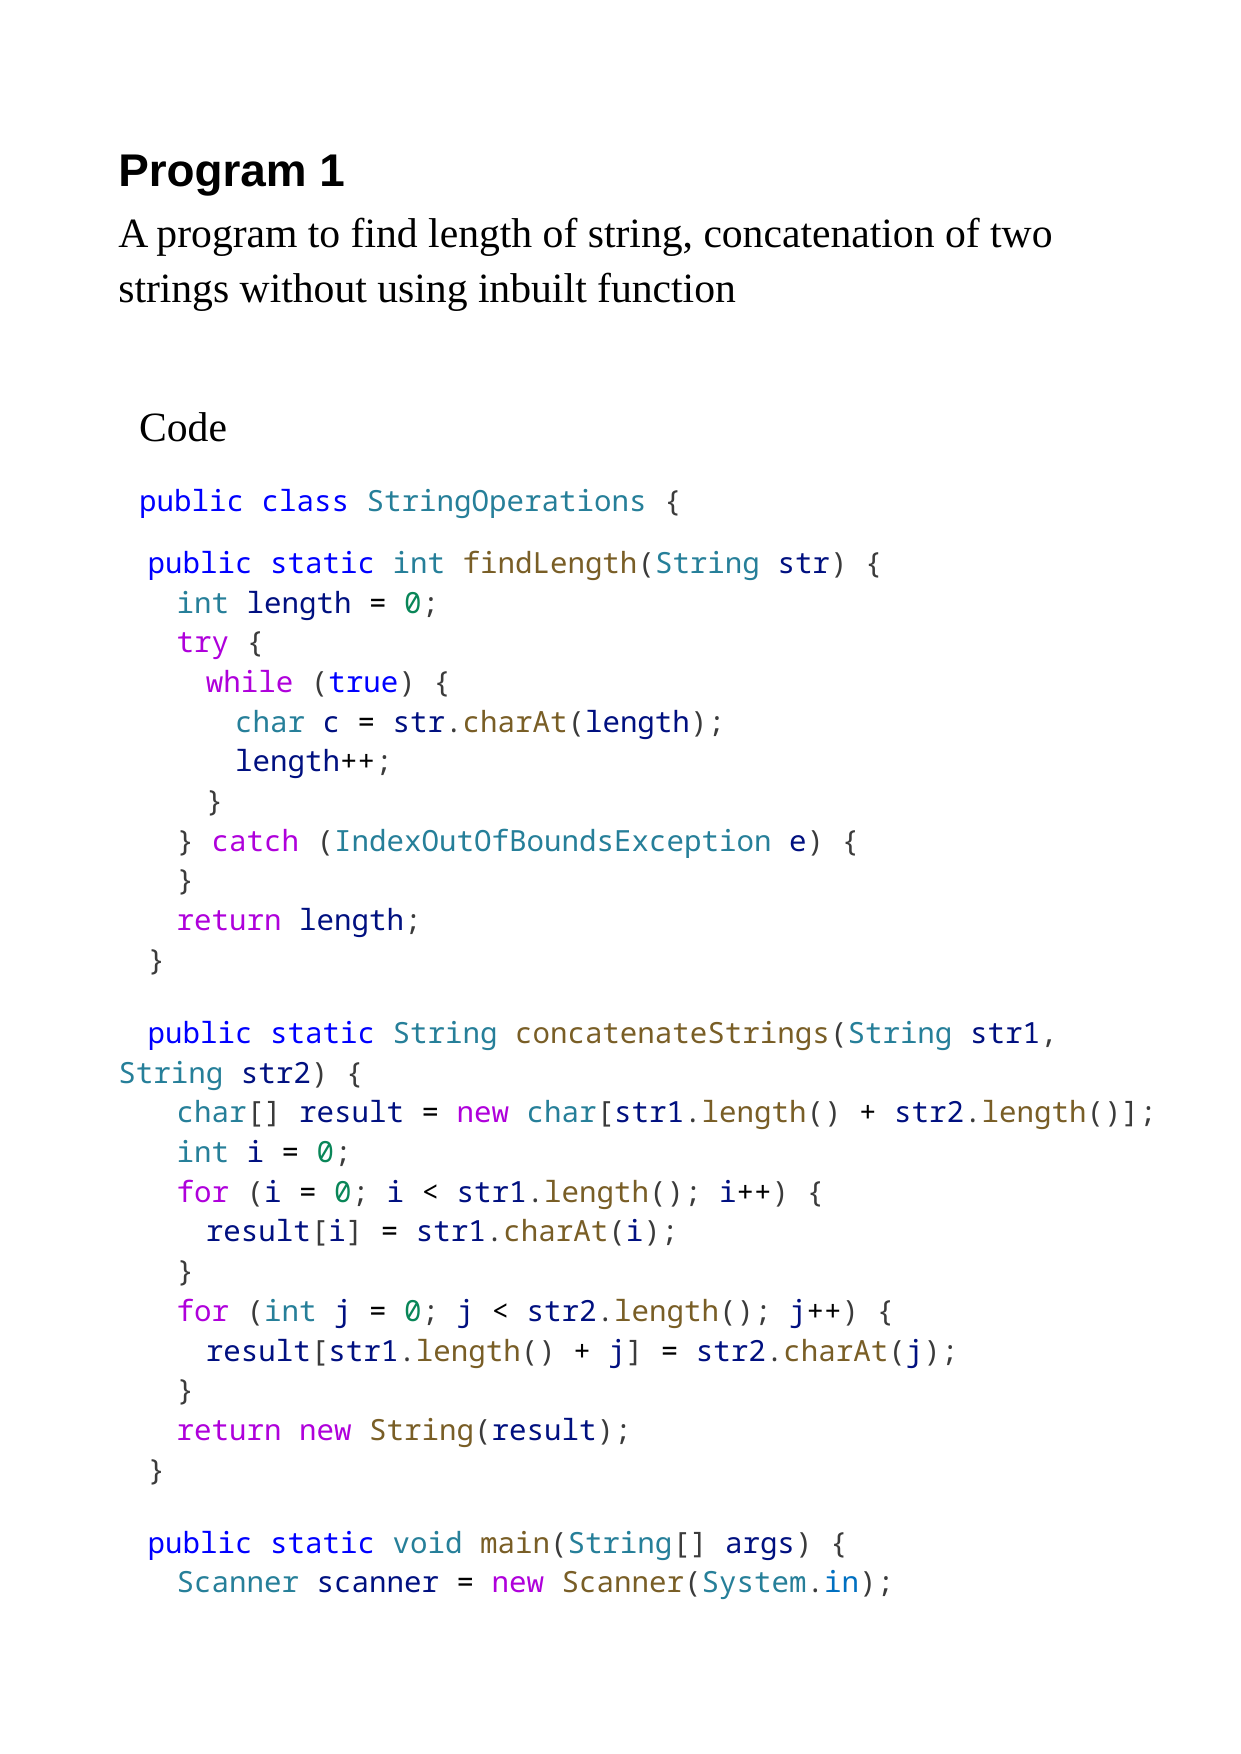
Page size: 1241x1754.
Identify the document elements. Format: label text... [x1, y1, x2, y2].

text } [118, 860, 1157, 899]
text } [118, 939, 1157, 979]
text for (int j = 0; j < str2.length(); j++) { [118, 1290, 1157, 1330]
text return length; [118, 899, 1157, 939]
text Scanner scanner = new Scanner(System.in); [118, 1562, 1157, 1601]
text return new String(result); [118, 1409, 1157, 1449]
text char c = str.charAt(length); [118, 701, 1157, 741]
text try { [118, 622, 1157, 661]
text int length = 0; [118, 582, 1157, 622]
text } [118, 1250, 1157, 1290]
text char[] result = new char[str1.length() + str2.length()]; [118, 1092, 1157, 1131]
text result[str1.length() + j] = str2.charAt(j); [118, 1330, 1157, 1369]
text int i = 0; [118, 1131, 1157, 1171]
text while (true) { [118, 661, 1157, 701]
text } [118, 780, 1157, 820]
text length++; [118, 741, 1157, 780]
text public static int findLength(String str) { [118, 542, 1157, 582]
text result[i] = str1.charAt(i); [118, 1211, 1157, 1250]
text for (i = 0; i < str1.length(); i++) { [118, 1171, 1157, 1211]
text } [118, 1449, 1157, 1488]
text } [118, 1369, 1157, 1409]
text public static String concatenateStrings(String str1, String str2) { [118, 1012, 1157, 1092]
text } catch (IndexOutOfBoundsException e) { [118, 820, 1157, 860]
text public class StringOperations { [118, 472, 1157, 520]
text Code [118, 403, 1157, 451]
text A program to find length of string, concatenation of two strings without using inbuilt function [118, 208, 1157, 311]
subtitle Program 1 [118, 143, 1157, 196]
text public static void main(String[] args) { [118, 1522, 1157, 1562]
